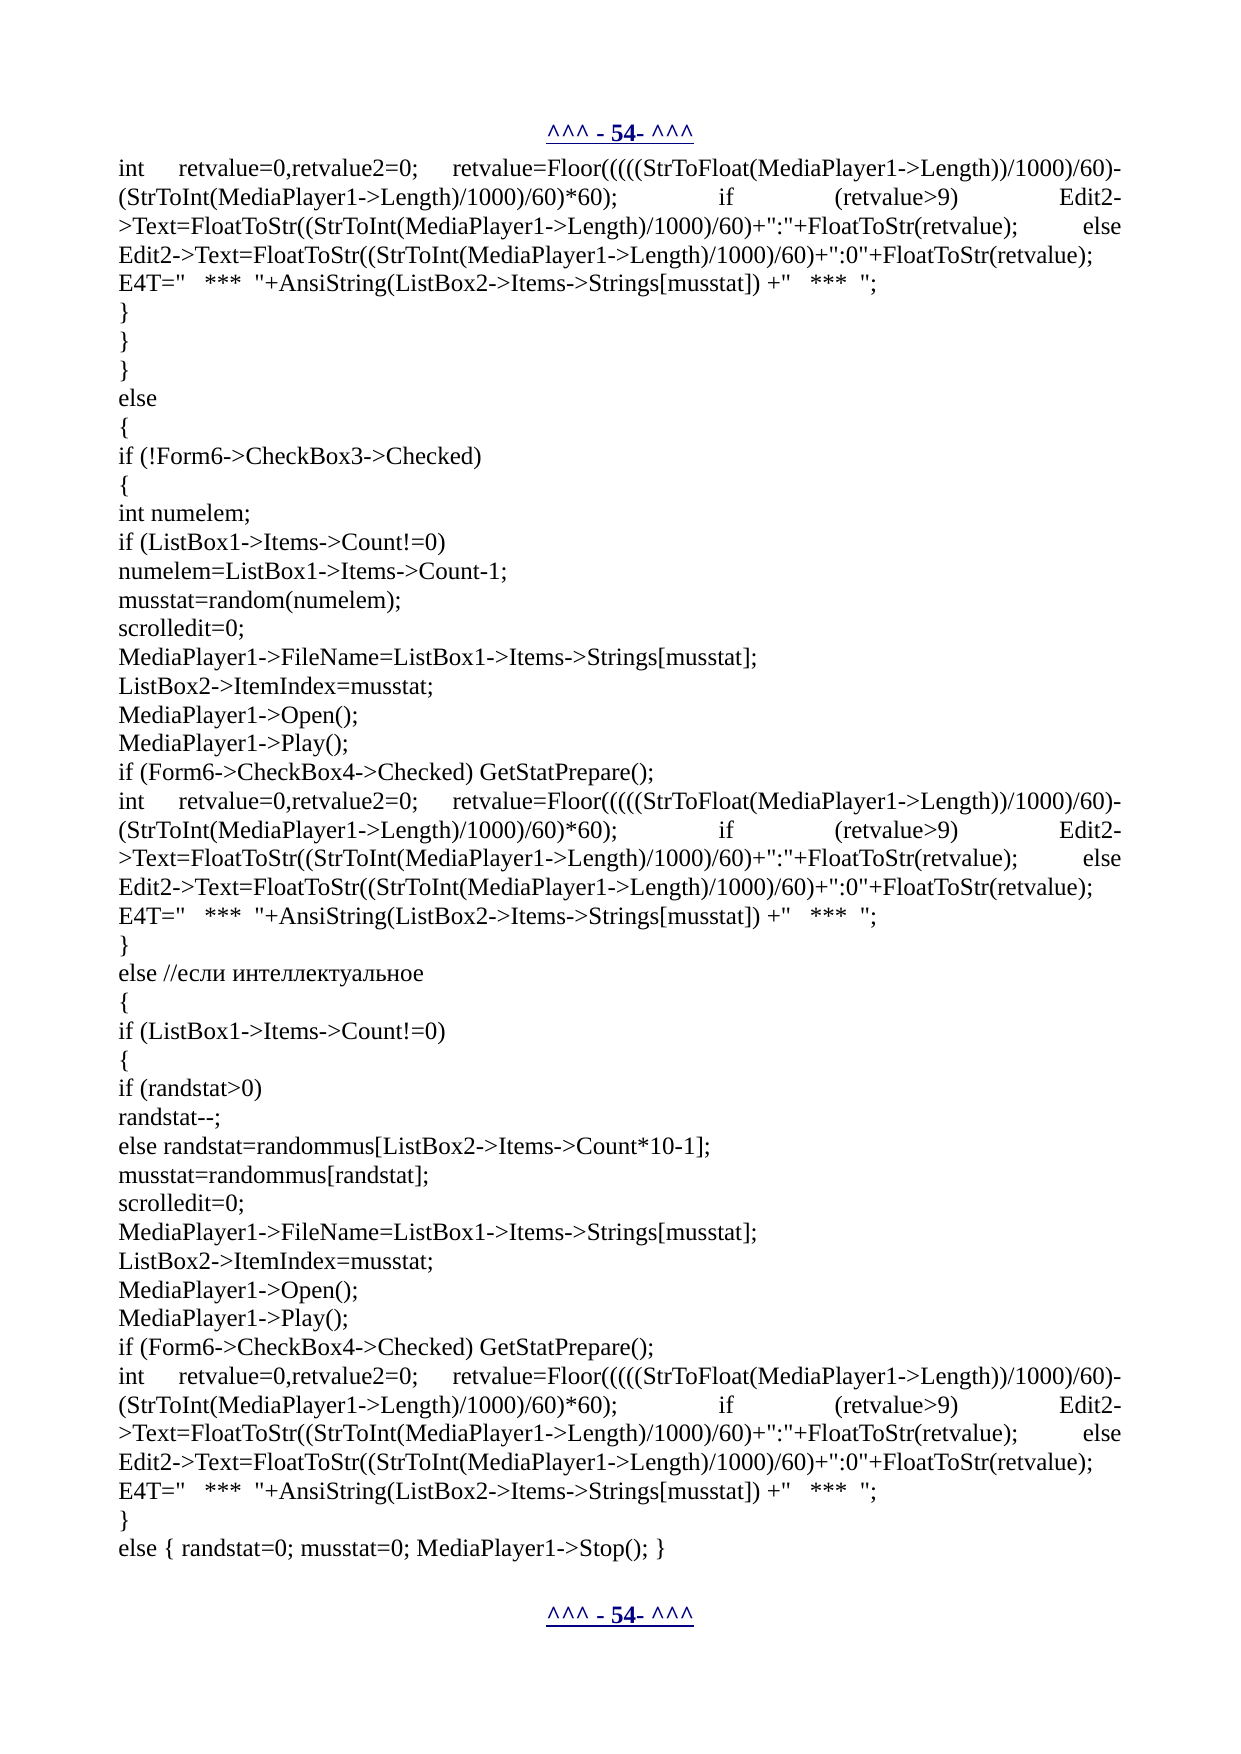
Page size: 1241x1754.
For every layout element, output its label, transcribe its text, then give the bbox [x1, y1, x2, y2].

text if (randstat>0) [118, 1073, 1122, 1102]
text MediaPlayer1->Open(); [118, 700, 1122, 728]
text if (!Form6->CheckBox3->Checked) [118, 441, 1122, 470]
text MediaPlayer1->FileName=ListBox1->Items->Strings[musstat]; [118, 642, 1122, 671]
text musstat=randommus[randstat]; [118, 1160, 1122, 1188]
text MediaPlayer1->Play(); [118, 728, 1122, 757]
text else randstat=randommus[ListBox2->Items->Count*10-1]; [118, 1131, 1122, 1160]
text numelem=ListBox1->Items->Count-1; [118, 556, 1122, 585]
text } [118, 326, 1122, 355]
text if (ListBox1->Items->Count!=0) [118, 527, 1122, 556]
text MediaPlayer1->Open(); [118, 1275, 1122, 1303]
text ListBox2->ItemIndex=musstat; [118, 1246, 1122, 1275]
text else [118, 383, 1122, 412]
text } [118, 355, 1122, 383]
text } [118, 930, 1122, 958]
text randstat--; [118, 1102, 1122, 1131]
text else //если интеллектуальное [118, 958, 1122, 987]
text { [118, 987, 1122, 1016]
text { [118, 470, 1122, 498]
text { [118, 412, 1122, 441]
text if (Form6->CheckBox4->Checked) GetStatPrepare(); [118, 757, 1122, 786]
text int retvalue=0,retvalue2=0; retvalue=Floor(((((StrToFloat(MediaPlayer1->Length))/1000)/60)-(StrToInt(MediaPlayer1->Length)/1000)/60)*60); if (retvalue>9) Edit2->Text=FloatToStr((StrToInt(MediaPlayer1->Length)/1000)/60)+":"+FloatToStr(retvalue); else Edit2->Text=FloatToStr((StrToInt(MediaPlayer1->Length)/1000)/60)+":0"+FloatToStr(retvalue); E4T=" *** "+AnsiString(ListBox2->Items->Strings[musstat]) +" *** "; [118, 1361, 1122, 1505]
text scrolledit=0; [118, 613, 1122, 642]
text if (ListBox1->Items->Count!=0) [118, 1016, 1122, 1045]
text int retvalue=0,retvalue2=0; retvalue=Floor(((((StrToFloat(MediaPlayer1->Length))/1000)/60)-(StrToInt(MediaPlayer1->Length)/1000)/60)*60); if (retvalue>9) Edit2->Text=FloatToStr((StrToInt(MediaPlayer1->Length)/1000)/60)+":"+FloatToStr(retvalue); else Edit2->Text=FloatToStr((StrToInt(MediaPlayer1->Length)/1000)/60)+":0"+FloatToStr(retvalue); E4T=" *** "+AnsiString(ListBox2->Items->Strings[musstat]) +" *** "; [118, 153, 1122, 297]
text musstat=random(numelem); [118, 585, 1122, 613]
text } [118, 297, 1122, 326]
text if (Form6->CheckBox4->Checked) GetStatPrepare(); [118, 1332, 1122, 1361]
text MediaPlayer1->FileName=ListBox1->Items->Strings[musstat]; [118, 1217, 1122, 1246]
text } [118, 1505, 1122, 1533]
text MediaPlayer1->Play(); [118, 1303, 1122, 1332]
text int retvalue=0,retvalue2=0; retvalue=Floor(((((StrToFloat(MediaPlayer1->Length))/1000)/60)-(StrToInt(MediaPlayer1->Length)/1000)/60)*60); if (retvalue>9) Edit2->Text=FloatToStr((StrToInt(MediaPlayer1->Length)/1000)/60)+":"+FloatToStr(retvalue); else Edit2->Text=FloatToStr((StrToInt(MediaPlayer1->Length)/1000)/60)+":0"+FloatToStr(retvalue); E4T=" *** "+AnsiString(ListBox2->Items->Strings[musstat]) +" *** "; [118, 786, 1122, 930]
text { [118, 1045, 1122, 1073]
text else { randstat=0; musstat=0; MediaPlayer1->Stop(); } [118, 1533, 1122, 1562]
text scrolledit=0; [118, 1188, 1122, 1217]
text int numelem; [118, 498, 1122, 527]
text ListBox2->ItemIndex=musstat; [118, 671, 1122, 700]
